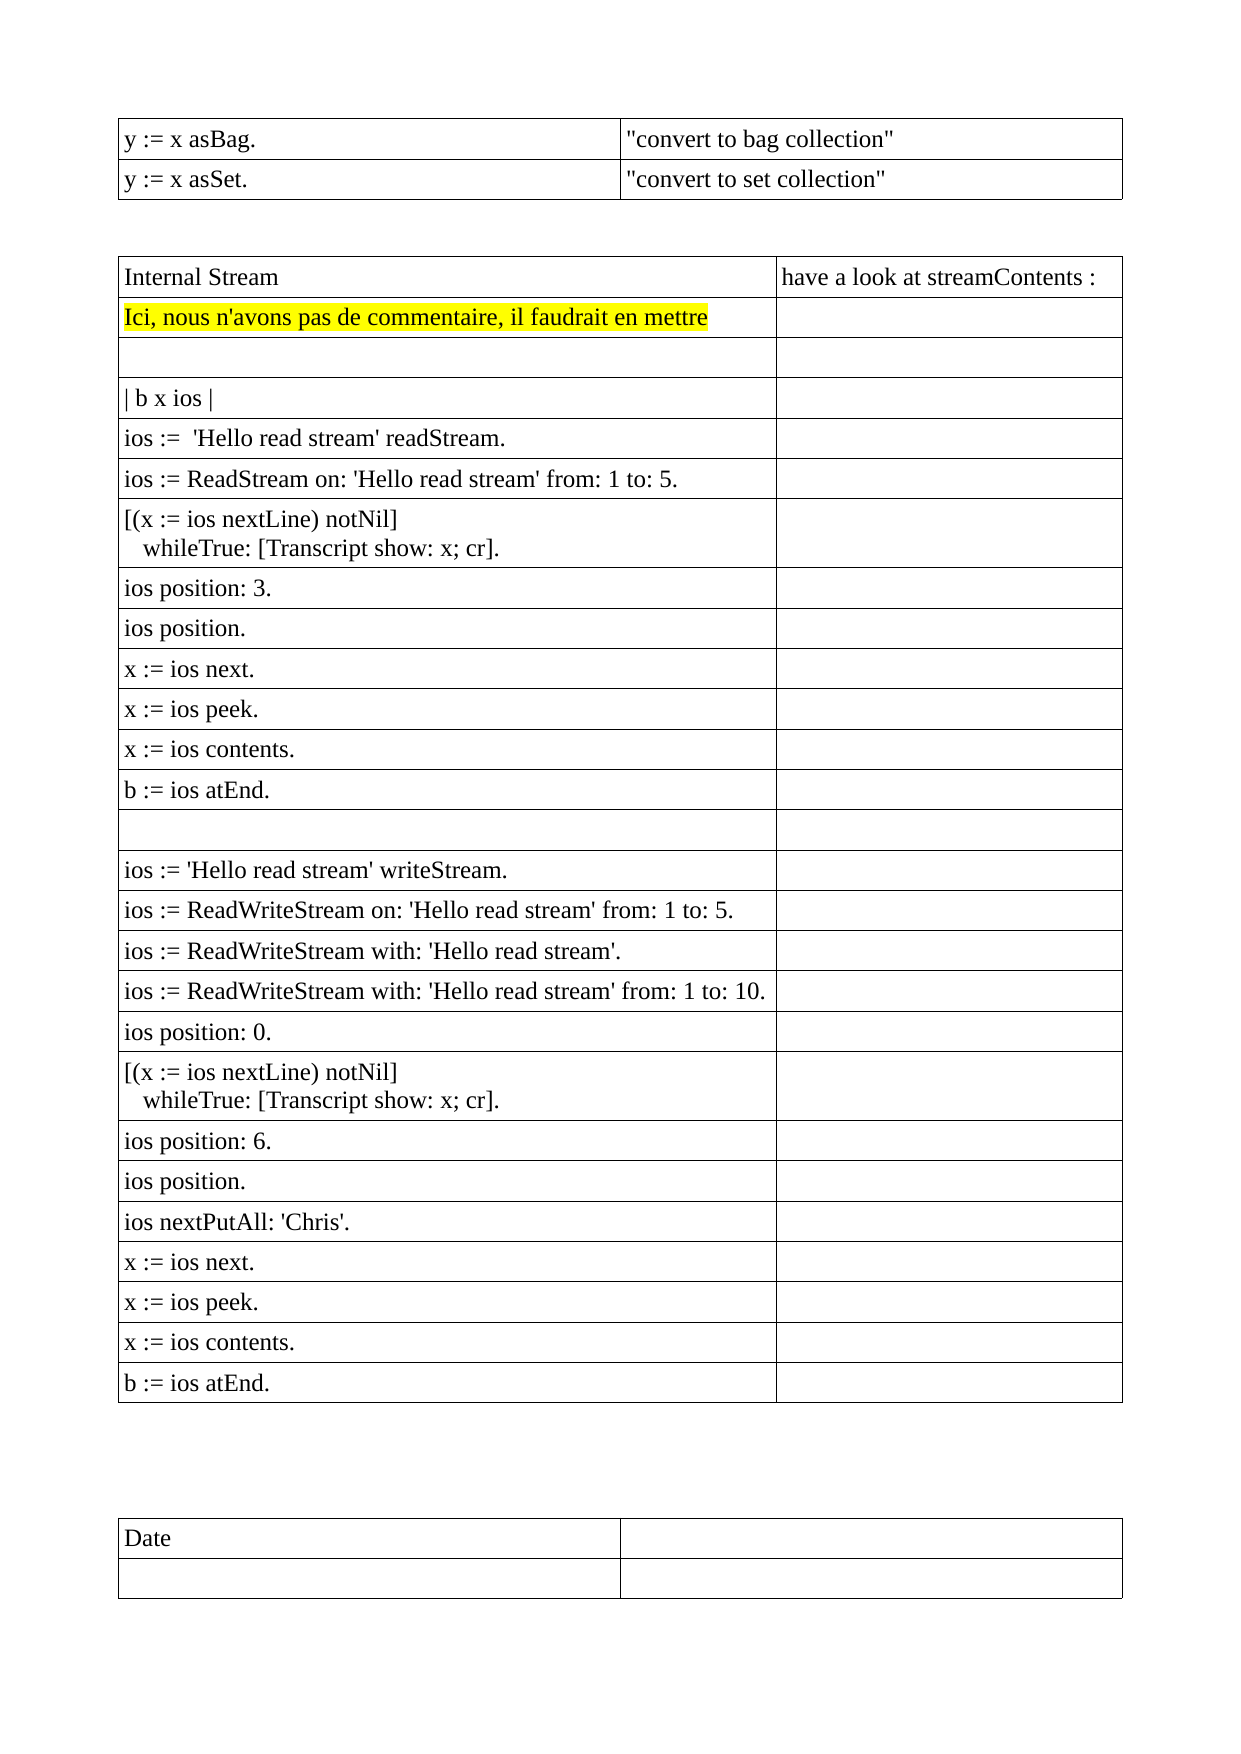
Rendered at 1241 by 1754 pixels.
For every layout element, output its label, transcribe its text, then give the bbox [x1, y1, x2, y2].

table_cell [777, 1202, 1122, 1241]
table_cell x := ios contents. [119, 1323, 776, 1362]
table_cell [119, 810, 776, 849]
table_header [621, 1519, 1122, 1558]
table_cell [777, 1121, 1122, 1160]
table_cell [777, 689, 1122, 728]
table_cell "convert to set collection" [621, 160, 1122, 199]
table_cell ios := 'Hello read stream' readStream. [119, 419, 776, 458]
table_cell [777, 770, 1122, 809]
table_cell [777, 931, 1122, 970]
table_cell [777, 1161, 1122, 1201]
table_cell [777, 1323, 1122, 1362]
table_cell [(x := ios nextLine) notNil] whileTrue: [Transcript show: x; cr]. [119, 1052, 776, 1120]
table_cell | b x ios | [119, 378, 776, 418]
table_cell [777, 1052, 1122, 1120]
table_cell ios position. [119, 609, 776, 648]
table_header Date [119, 1519, 620, 1558]
table_cell y := x asBag. [119, 119, 620, 158]
table_cell x := ios next. [119, 1242, 776, 1281]
table_cell y := x asSet. [119, 160, 620, 199]
table_cell [621, 1559, 1122, 1598]
table_cell [777, 499, 1122, 567]
table_cell ios position: 0. [119, 1012, 776, 1051]
table_cell ios position. [119, 1161, 776, 1201]
table_cell ios position: 6. [119, 1121, 776, 1160]
table_cell ios := ReadWriteStream on: 'Hello read stream' from: 1 to: 5. [119, 891, 776, 930]
table_cell [777, 810, 1122, 849]
table_cell "convert to bag collection" [621, 119, 1122, 158]
table_cell [777, 1012, 1122, 1051]
table_cell [(x := ios nextLine) notNil] whileTrue: [Transcript show: x; cr]. [119, 499, 776, 567]
table_cell [119, 338, 776, 377]
table_header have a look at streamContents : [777, 257, 1122, 297]
table_cell b := ios atEnd. [119, 770, 776, 809]
table_cell [777, 338, 1122, 377]
table_cell [777, 1242, 1122, 1281]
table_cell ios := 'Hello read stream' writeStream. [119, 851, 776, 890]
table_cell [777, 1363, 1122, 1402]
table_cell [777, 851, 1122, 890]
table_cell b := ios atEnd. [119, 1363, 776, 1402]
table_cell [777, 459, 1122, 498]
table_cell [777, 1282, 1122, 1322]
table_cell [777, 609, 1122, 648]
table_cell [777, 971, 1122, 1011]
table_cell Ici, nous n'avons pas de commentaire, il faudrait en mettre [119, 298, 776, 337]
table_cell [119, 1559, 620, 1598]
table_cell [777, 891, 1122, 930]
table_cell [777, 419, 1122, 458]
table_cell x := ios contents. [119, 730, 776, 769]
table_cell [777, 649, 1122, 688]
table_cell ios nextPutAll: 'Chris'. [119, 1202, 776, 1241]
table_header Internal Stream [119, 257, 776, 297]
table_cell [777, 378, 1122, 418]
table_cell x := ios peek. [119, 689, 776, 728]
table_cell ios := ReadWriteStream with: 'Hello read stream' from: 1 to: 10. [119, 971, 776, 1011]
table_cell ios := ReadWriteStream with: 'Hello read stream'. [119, 931, 776, 970]
table_cell x := ios peek. [119, 1282, 776, 1322]
table_cell [777, 730, 1122, 769]
table_cell ios := ReadStream on: 'Hello read stream' from: 1 to: 5. [119, 459, 776, 498]
table_cell ios position: 3. [119, 568, 776, 608]
table_cell [777, 568, 1122, 608]
table_cell x := ios next. [119, 649, 776, 688]
table_cell [777, 298, 1122, 337]
